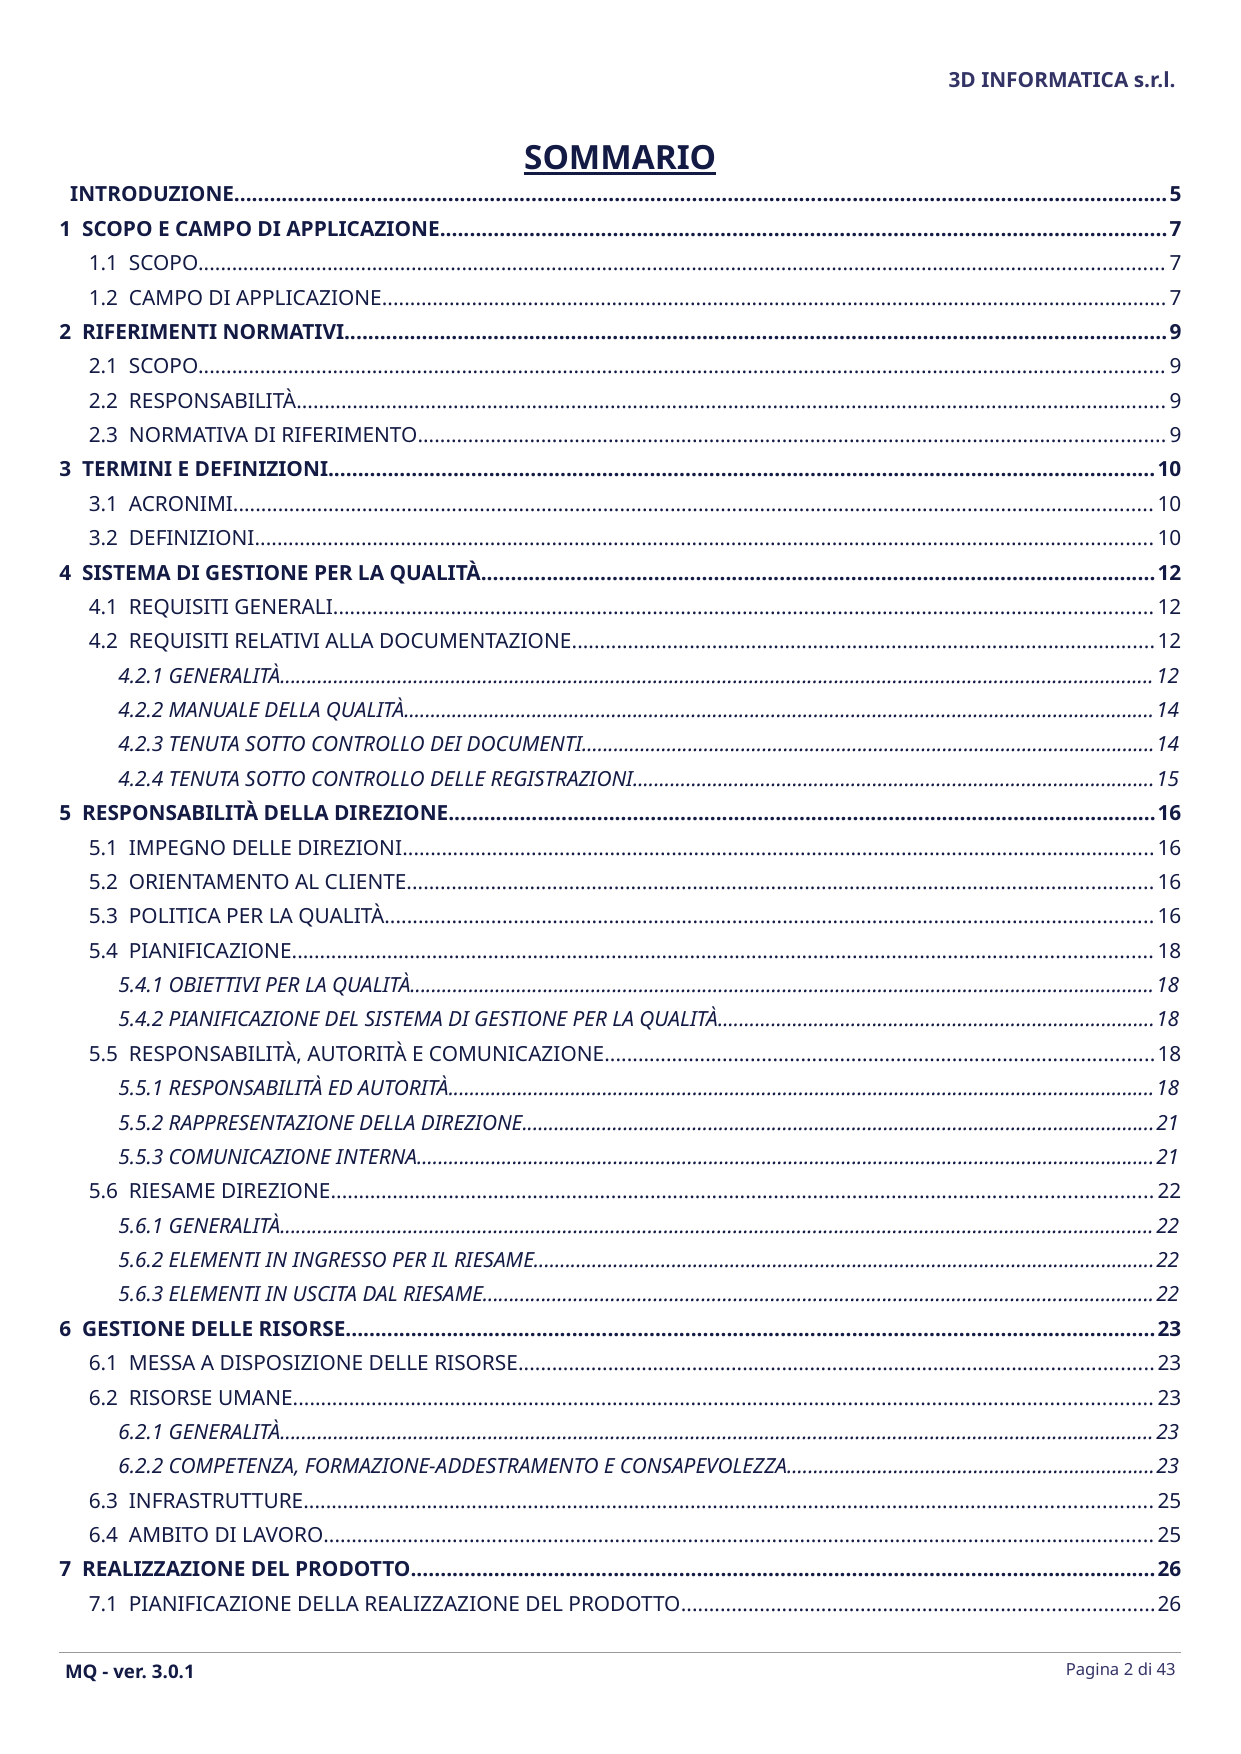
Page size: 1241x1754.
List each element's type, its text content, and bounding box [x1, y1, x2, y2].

text 6 gestione delle risorse 23 [59, 1314, 1181, 1342]
text 4.2.3 Tenuta sotto controllo dei documenti 14 [118, 729, 1181, 758]
text 5.4.1 Obiettivi per la qualità 18 [118, 970, 1181, 999]
text 6.3 Infrastrutture 25 [88, 1486, 1181, 1514]
text 4.1 Requisiti generali 12 [88, 592, 1181, 621]
text 2.3 normativa di riferimento 9 [88, 420, 1181, 449]
text 5.5 Responsabilità, autorità e comunicazione 18 [88, 1039, 1181, 1067]
text 5.2 Orientamento al cliente 16 [88, 867, 1181, 896]
text 5.3 Politica per la qualità 16 [88, 901, 1181, 930]
text 2.2 Responsabilità 9 [88, 386, 1181, 414]
text 5.6.3 Elementi in uscita dal riesame 22 [118, 1279, 1181, 1308]
text 3.2 definizioni 10 [88, 523, 1181, 552]
text 1.1 Scopo 7 [88, 248, 1181, 277]
text 4.2.2 Manuale della qualità 14 [118, 695, 1181, 724]
text 5.4.2 Pianificazione del sistema di gestione per la qualità 18 [118, 1004, 1181, 1033]
text 6.4 Ambito di lavoro 25 [88, 1520, 1181, 1549]
subtitle SOMMARIO [59, 134, 1181, 179]
text 4.2.1 Generalità 12 [118, 661, 1181, 689]
text 5.5.3 Comunicazione interna 21 [118, 1142, 1181, 1171]
text 6.2 Risorse umane 23 [88, 1383, 1181, 1411]
text 6.2.2 Competenza, formazione-addestramento e consapevolezza 23 [118, 1451, 1181, 1480]
text 7.1 Pianificazione della realizzazione del prodotto 26 [88, 1589, 1181, 1617]
text 2 Riferimenti normativi 9 [59, 317, 1181, 346]
text 5.6.2 Elementi in ingresso per il riesame 22 [118, 1245, 1181, 1274]
text 3.1 Acronimi 10 [88, 489, 1181, 517]
text 1 scopo e campo di applicazione 7 [59, 214, 1181, 242]
text 4 Sistema di gestione per la qualità 12 [59, 558, 1181, 586]
text 3 termini e definizioni 10 [59, 454, 1181, 483]
text 7 Realizzazione del prodotto 26 [59, 1554, 1181, 1583]
text 4.2.4 tenuta sotto controllo delle registrazioni 15 [118, 764, 1181, 792]
text 5 Responsabilità della direzione 16 [59, 798, 1181, 827]
text introduzione 5 [59, 179, 1181, 208]
text 6.2.1 Generalità 23 [118, 1417, 1181, 1446]
text 5.6 riesame direzione 22 [88, 1176, 1181, 1205]
text 5.1 Impegno delle direzioni 16 [88, 833, 1181, 861]
text 2.1 Scopo 9 [88, 351, 1181, 380]
text 6.1 Messa a disposizione delle risorse 23 [88, 1348, 1181, 1377]
text 1.2 Campo di applicazione 7 [88, 283, 1181, 311]
text 4.2 Requisiti relativi alla documentazione 12 [88, 626, 1181, 655]
text 5.4 pianificazione 18 [88, 936, 1181, 964]
text 5.5.1 Responsabilità ed autorità 18 [118, 1073, 1181, 1102]
text 5.6.1 Generalità 22 [118, 1211, 1181, 1239]
text 5.5.2 rappresentazione della direzione 21 [118, 1108, 1181, 1136]
